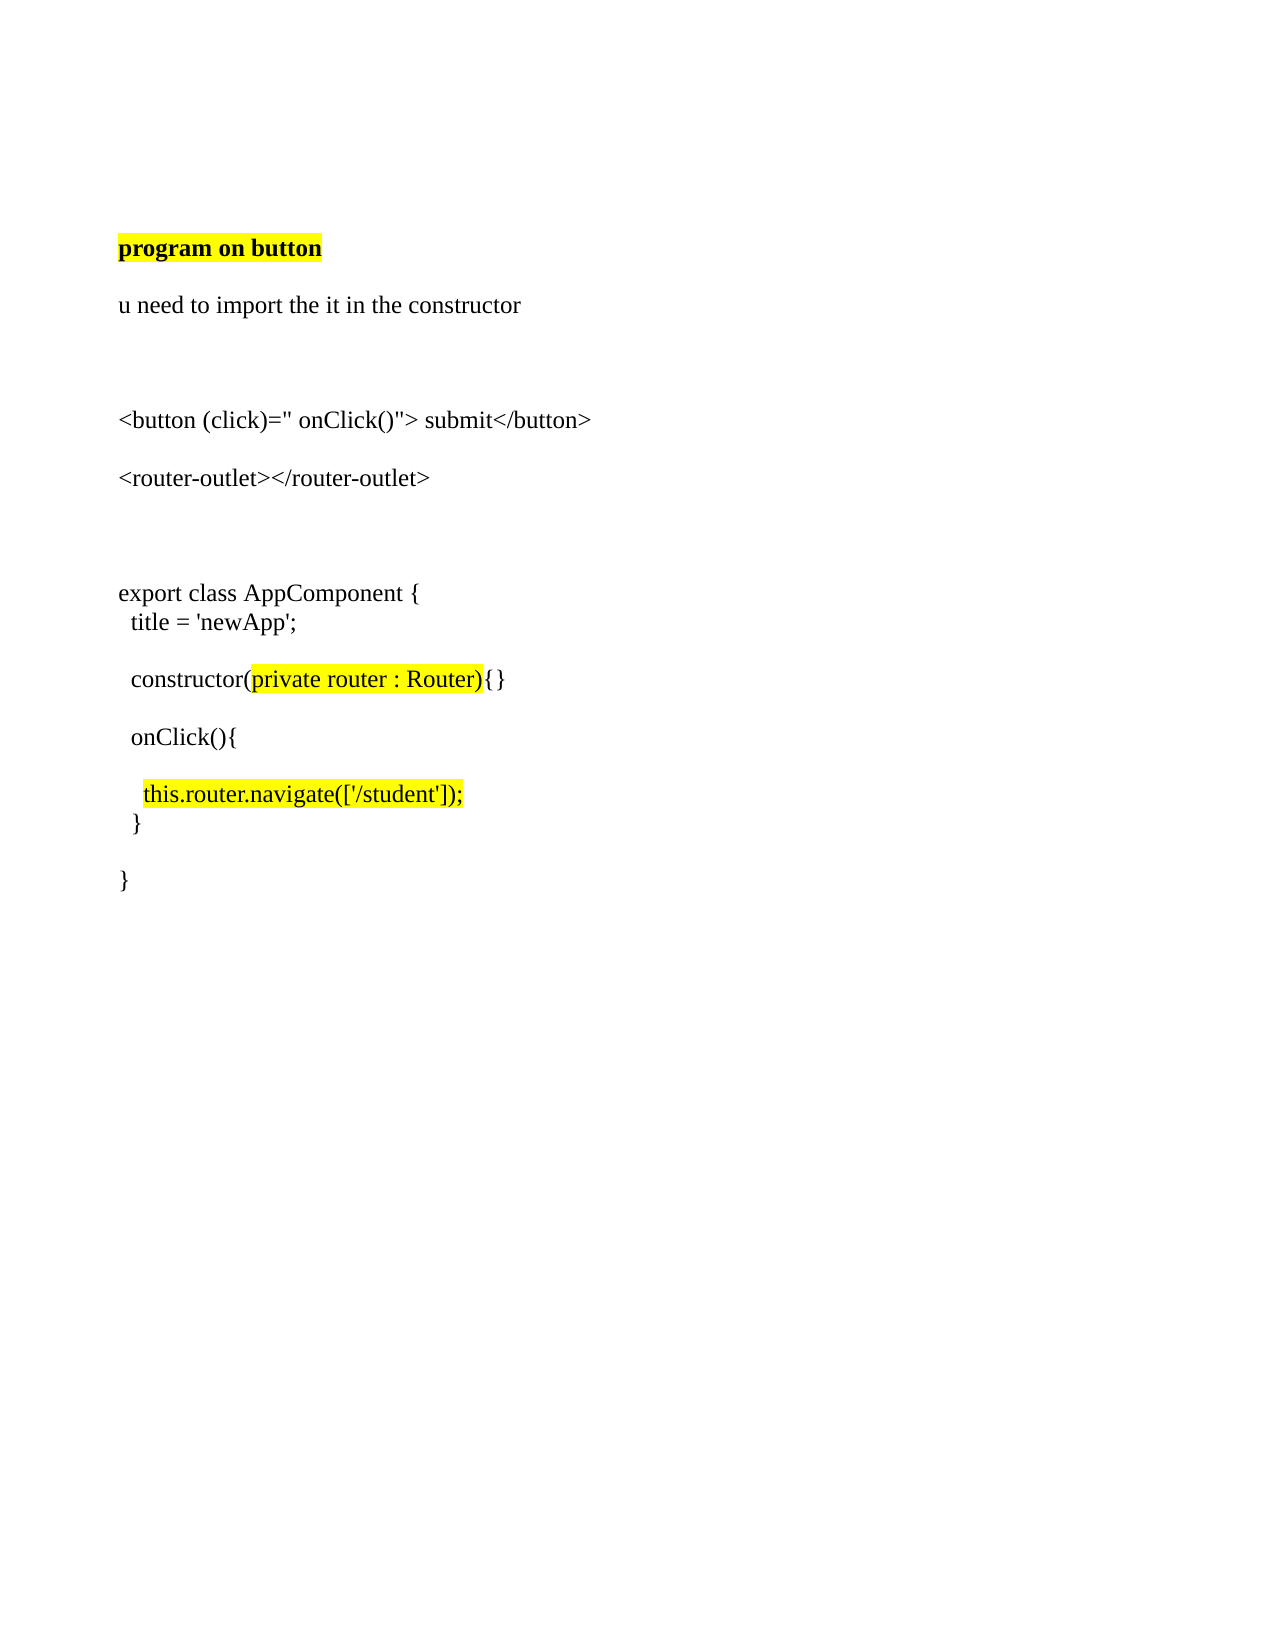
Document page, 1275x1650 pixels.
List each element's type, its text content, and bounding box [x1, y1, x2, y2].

text u need to import the it in the constructor [118, 291, 1157, 319]
text } [118, 808, 1157, 837]
text title = 'newApp'; [118, 607, 1157, 636]
text <button (click)=" onClick()"> submit</button> [118, 406, 1157, 434]
text export class AppComponent { [118, 578, 1157, 607]
text onClick(){ [118, 722, 1157, 751]
text constructor(private router : Router){} [118, 664, 1157, 693]
text } [118, 866, 1157, 894]
text this.router.navigate(['/student']); [118, 779, 1157, 808]
text program on button [118, 233, 1157, 262]
text <router-outlet></router-outlet> [118, 463, 1157, 492]
